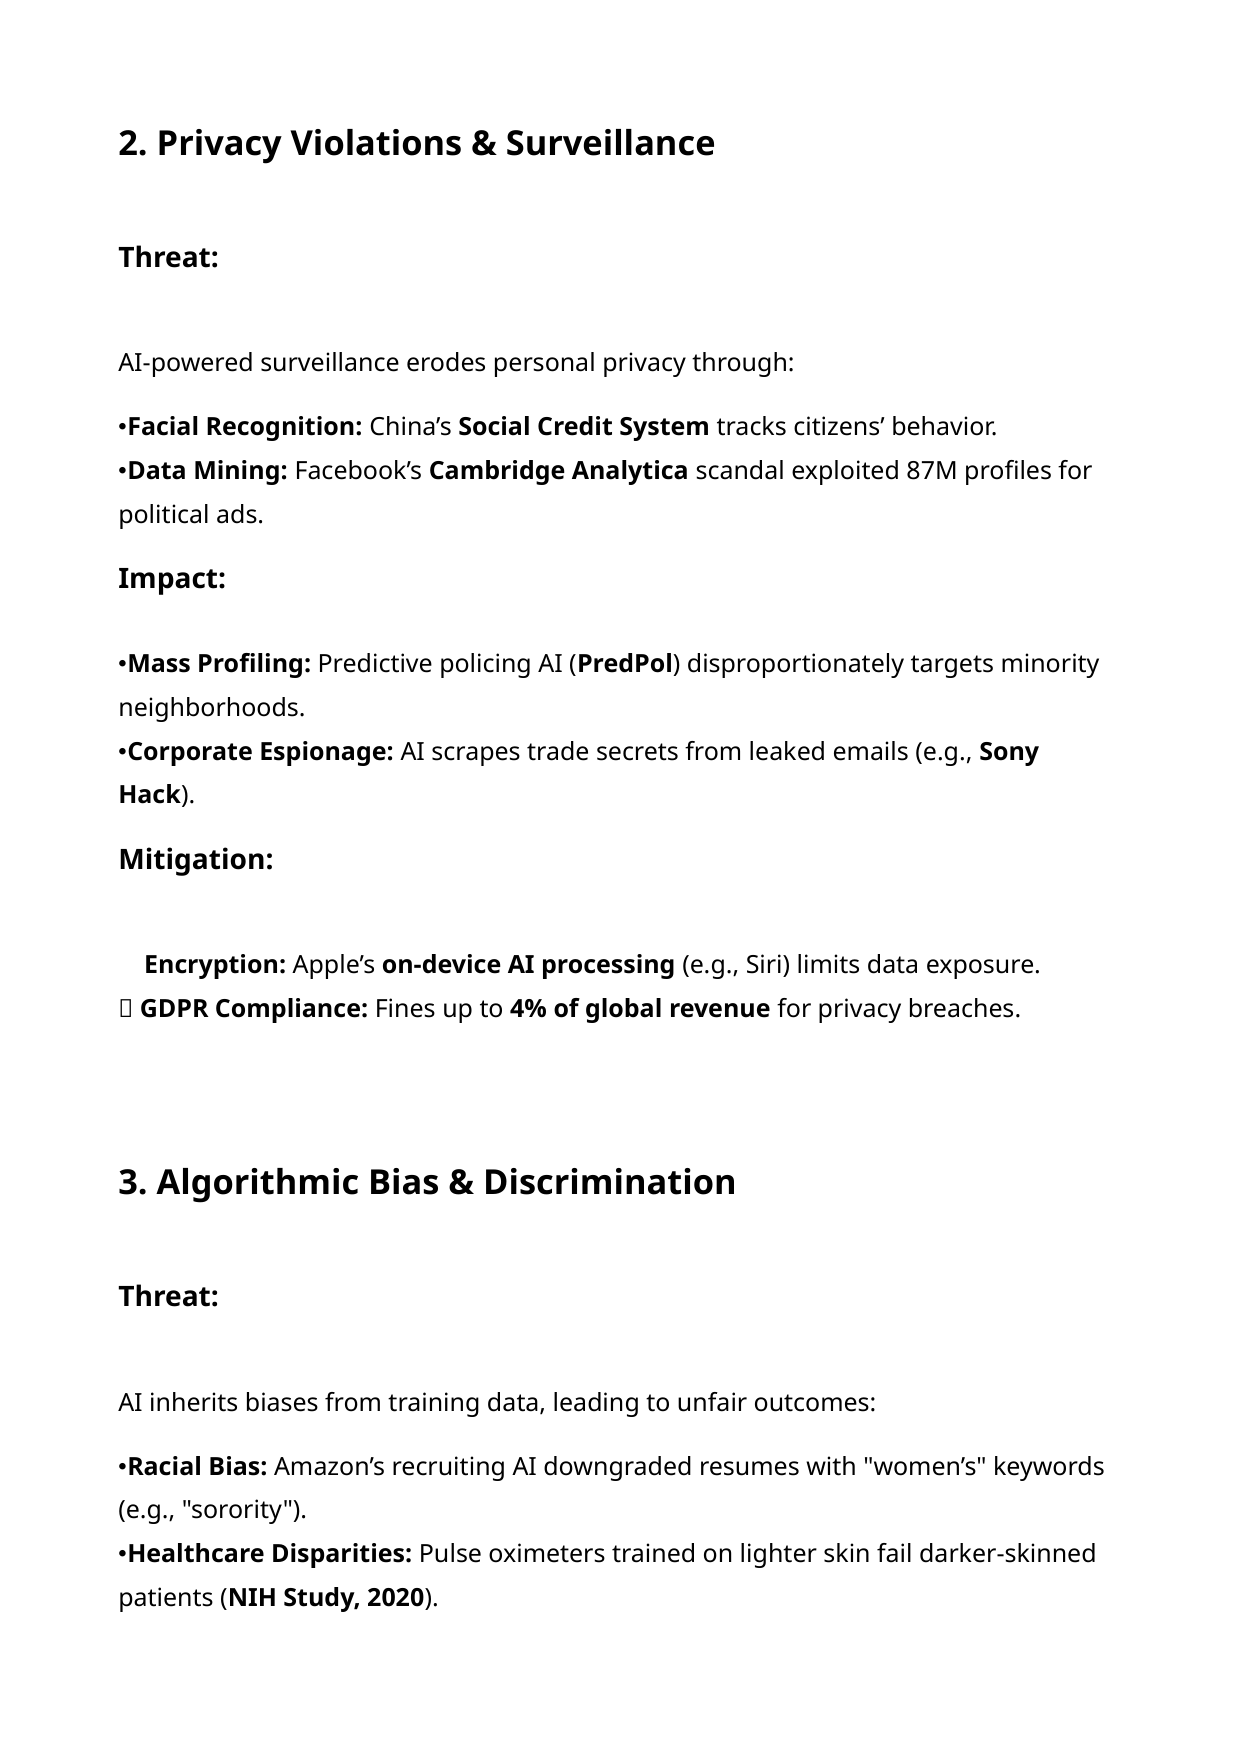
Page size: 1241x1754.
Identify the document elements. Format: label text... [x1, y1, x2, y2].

list Healthcare Disparities: Pulse oximeters trained on lighter skin fail darker-skinned patients (NIH Study, 2020). [118, 1526, 1122, 1614]
list Mass Profiling: Predictive policing AI (PredPol) disproportionately targets minority neighborhoods. [118, 636, 1122, 724]
subtitle 3. Algorithmic Bias & Discrimination [118, 1158, 1122, 1205]
list Data Mining: Facebook’s Cambridge Analytica scandal exploited 87M profiles for political ads. [118, 443, 1122, 530]
text ✅ Encryption: Apple’s on-device AI processing (e.g., Siri) limits data exposure. ✅ GDPR Compliance: Fines up to 4% of global revenue for privacy breaches. [118, 937, 1122, 1025]
subtitle Mitigation: [118, 839, 1122, 878]
text AI inherits biases from training data, leading to unfair outcomes: [118, 1375, 1122, 1418]
list Racial Bias: Amazon’s recruiting AI downgraded resumes with "women’s" keywords (e.g., "sorority"). [118, 1439, 1122, 1526]
subtitle Threat: [118, 1277, 1122, 1315]
list Corporate Espionage: AI scrapes trade secrets from leaked emails (e.g., Sony Hack). [118, 724, 1122, 811]
subtitle Impact: [118, 558, 1122, 597]
list Facial Recognition: China’s Social Credit System tracks citizens’ behavior. [118, 399, 1122, 443]
subtitle 2. Privacy Violations & Surveillance [118, 118, 1122, 165]
text AI-powered surveillance erodes personal privacy through: [118, 335, 1122, 379]
subtitle Threat: [118, 237, 1122, 275]
